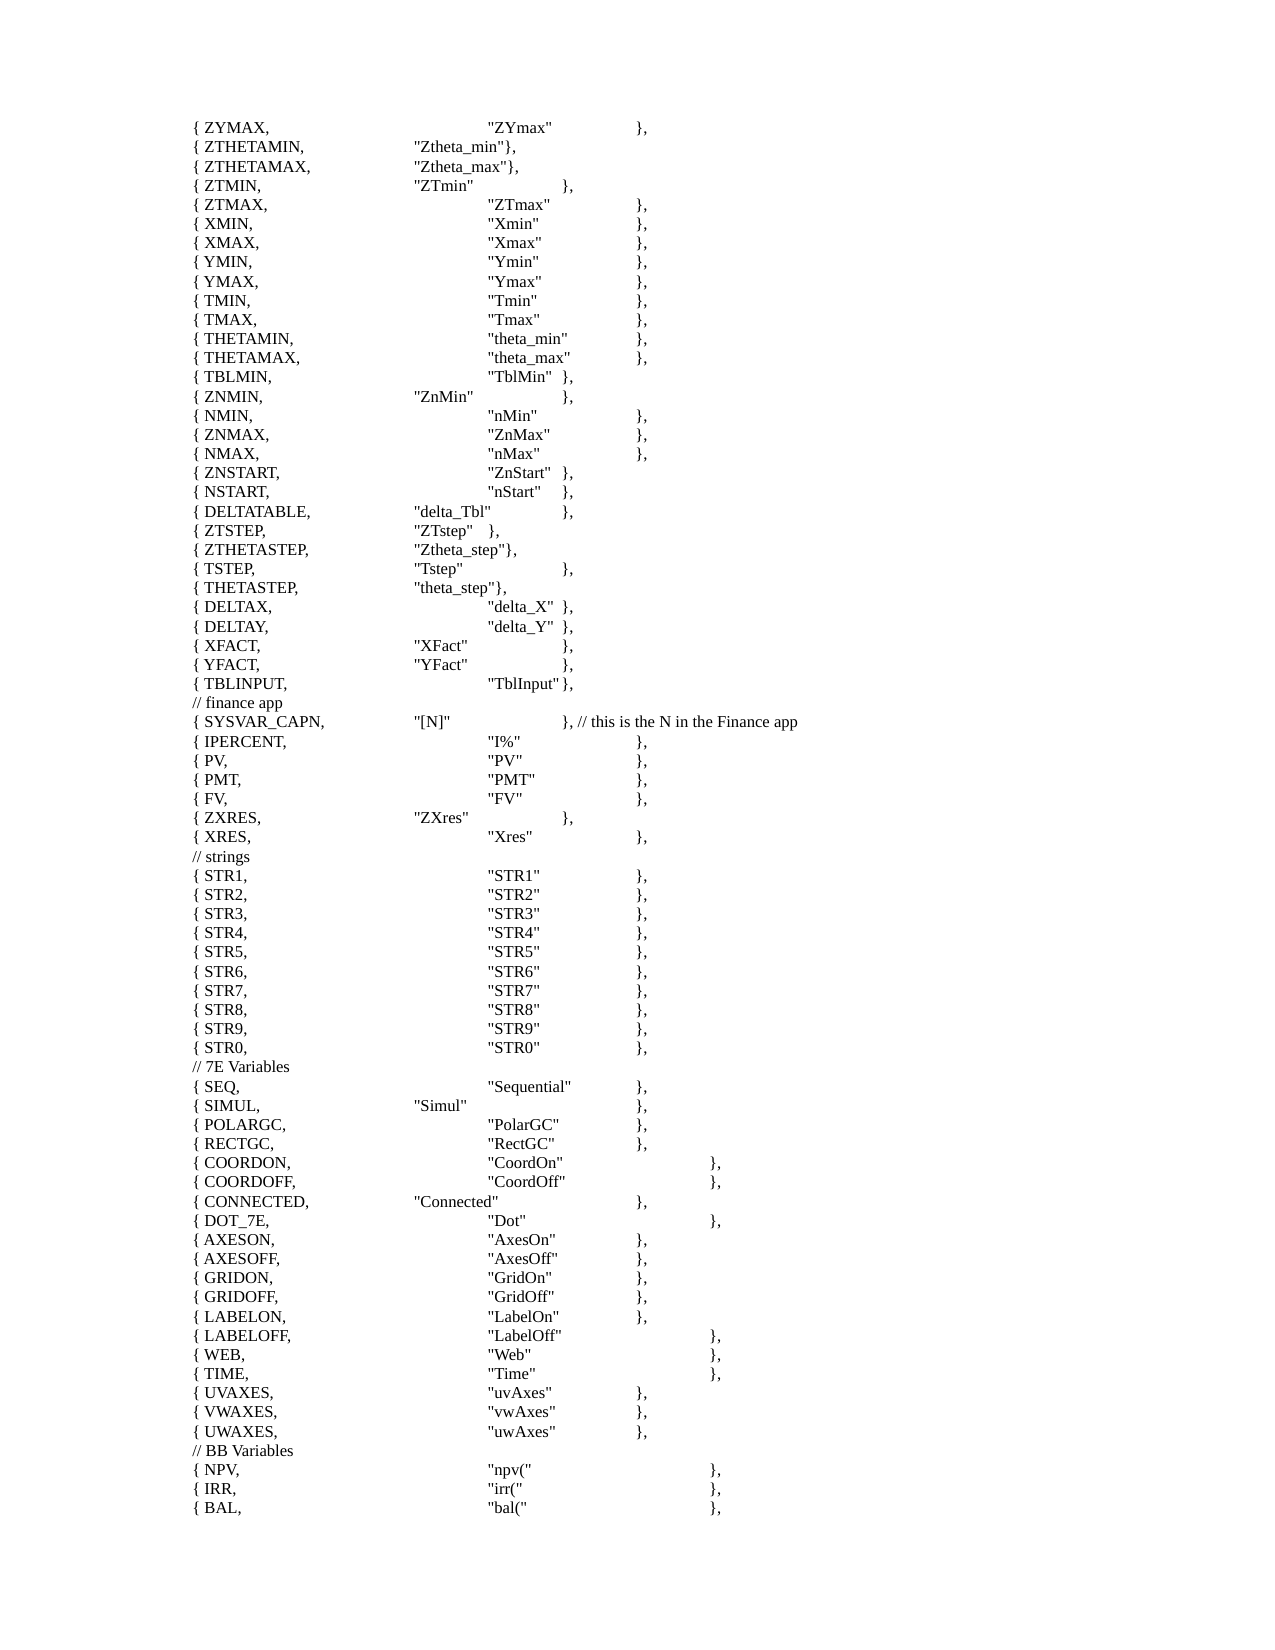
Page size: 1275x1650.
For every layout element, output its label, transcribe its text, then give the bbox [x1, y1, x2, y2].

text { AXESON, "AxesOn" }, [118, 1230, 1157, 1249]
text { YMIN, "Ymin" }, [118, 252, 1157, 271]
text { NSTART, "nStart" }, [118, 482, 1157, 501]
text { POLARGC, "PolarGC" }, [118, 1115, 1157, 1134]
text { XFACT, "XFact" }, [118, 636, 1157, 655]
text // strings [118, 846, 1157, 866]
text { UWAXES, "uwAxes" }, [118, 1421, 1157, 1441]
text // BB Variables [118, 1441, 1157, 1460]
text { ZTMAX, "ZTmax" }, [118, 195, 1157, 214]
text { TMIN, "Tmin" }, [118, 291, 1157, 310]
text { THETAMAX, "theta_max" }, [118, 348, 1157, 367]
text { SEQ, "Sequential" }, [118, 1076, 1157, 1096]
text { STR9, "STR9" }, [118, 1019, 1157, 1038]
text { STR2, "STR2" }, [118, 885, 1157, 904]
text { LABELON, "LabelOn" }, [118, 1306, 1157, 1326]
text { ZNSTART, "ZnStart" }, [118, 463, 1157, 482]
text { RECTGC, "RectGC" }, [118, 1134, 1157, 1153]
text { NMIN, "nMin" }, [118, 406, 1157, 425]
text { TBLMIN, "TblMin" }, [118, 367, 1157, 386]
text { YMAX, "Ymax" }, [118, 271, 1157, 291]
text { PMT, "PMT" }, [118, 770, 1157, 789]
text { THETASTEP, "theta_step"}, [118, 578, 1157, 597]
text { XMAX, "Xmax" }, [118, 233, 1157, 252]
text { STR0, "STR0" }, [118, 1038, 1157, 1057]
text { FV, "FV" }, [118, 789, 1157, 808]
text { DELTAX, "delta_X" }, [118, 597, 1157, 616]
text { AXESOFF, "AxesOff" }, [118, 1249, 1157, 1268]
text { DOT_7E, "Dot" }, [118, 1211, 1157, 1230]
text { TMAX, "Tmax" }, [118, 310, 1157, 329]
text { NMAX, "nMax" }, [118, 444, 1157, 463]
text { STR1, "STR1" }, [118, 866, 1157, 885]
text { TIME, "Time" }, [118, 1364, 1157, 1383]
text { COORDON, "CoordOn" }, [118, 1153, 1157, 1172]
text { SYSVAR_CAPN, "[N]" }, // this is the N in the Finance app [118, 712, 1157, 731]
text { PV, "PV" }, [118, 751, 1157, 770]
text // 7E Variables [118, 1057, 1157, 1076]
text { NPV, "npv(" }, [118, 1460, 1157, 1479]
text { COORDOFF, "CoordOff" }, [118, 1172, 1157, 1191]
text { ZNMAX, "ZnMax" }, [118, 425, 1157, 444]
text { STR6, "STR6" }, [118, 961, 1157, 981]
text { THETAMIN, "theta_min" }, [118, 329, 1157, 348]
text { IRR, "irr(" }, [118, 1479, 1157, 1498]
text { STR3, "STR3" }, [118, 904, 1157, 923]
text { IPERCENT, "I%" }, [118, 731, 1157, 751]
text { ZXRES, "ZXres" }, [118, 808, 1157, 827]
text { CONNECTED, "Connected" }, [118, 1191, 1157, 1211]
text { WEB, "Web" }, [118, 1345, 1157, 1364]
text // finance app [118, 693, 1157, 712]
text { TSTEP, "Tstep" }, [118, 559, 1157, 578]
text { DELTAY, "delta_Y" }, [118, 616, 1157, 636]
text { ZYMAX, "ZYmax" }, [118, 118, 1157, 137]
text { LABELOFF, "LabelOff" }, [118, 1326, 1157, 1345]
text { STR8, "STR8" }, [118, 1000, 1157, 1019]
text { STR5, "STR5" }, [118, 942, 1157, 961]
text { ZTHETAMAX, "Ztheta_max"}, [118, 156, 1157, 176]
text { UVAXES, "uvAxes" }, [118, 1383, 1157, 1402]
text { ZTHETAMIN, "Ztheta_min"}, [118, 137, 1157, 156]
text { SIMUL, "Simul" }, [118, 1096, 1157, 1115]
text { ZTHETASTEP, "Ztheta_step"}, [118, 540, 1157, 559]
text { YFACT, "YFact" }, [118, 655, 1157, 674]
text { ZTSTEP, "ZTstep" }, [118, 521, 1157, 540]
text { GRIDOFF, "GridOff" }, [118, 1287, 1157, 1306]
text { ZNMIN, "ZnMin" }, [118, 386, 1157, 406]
text { ZTMIN, "ZTmin" }, [118, 176, 1157, 195]
text { STR7, "STR7" }, [118, 981, 1157, 1000]
text { TBLINPUT, "TblInput" }, [118, 674, 1157, 693]
text { GRIDON, "GridOn" }, [118, 1268, 1157, 1287]
text { DELTATABLE, "delta_Tbl" }, [118, 501, 1157, 521]
text { BAL, "bal(" }, [118, 1498, 1157, 1517]
text { VWAXES, "vwAxes" }, [118, 1402, 1157, 1421]
text { XRES, "Xres" }, [118, 827, 1157, 846]
text { XMIN, "Xmin" }, [118, 214, 1157, 233]
text { STR4, "STR4" }, [118, 923, 1157, 942]
